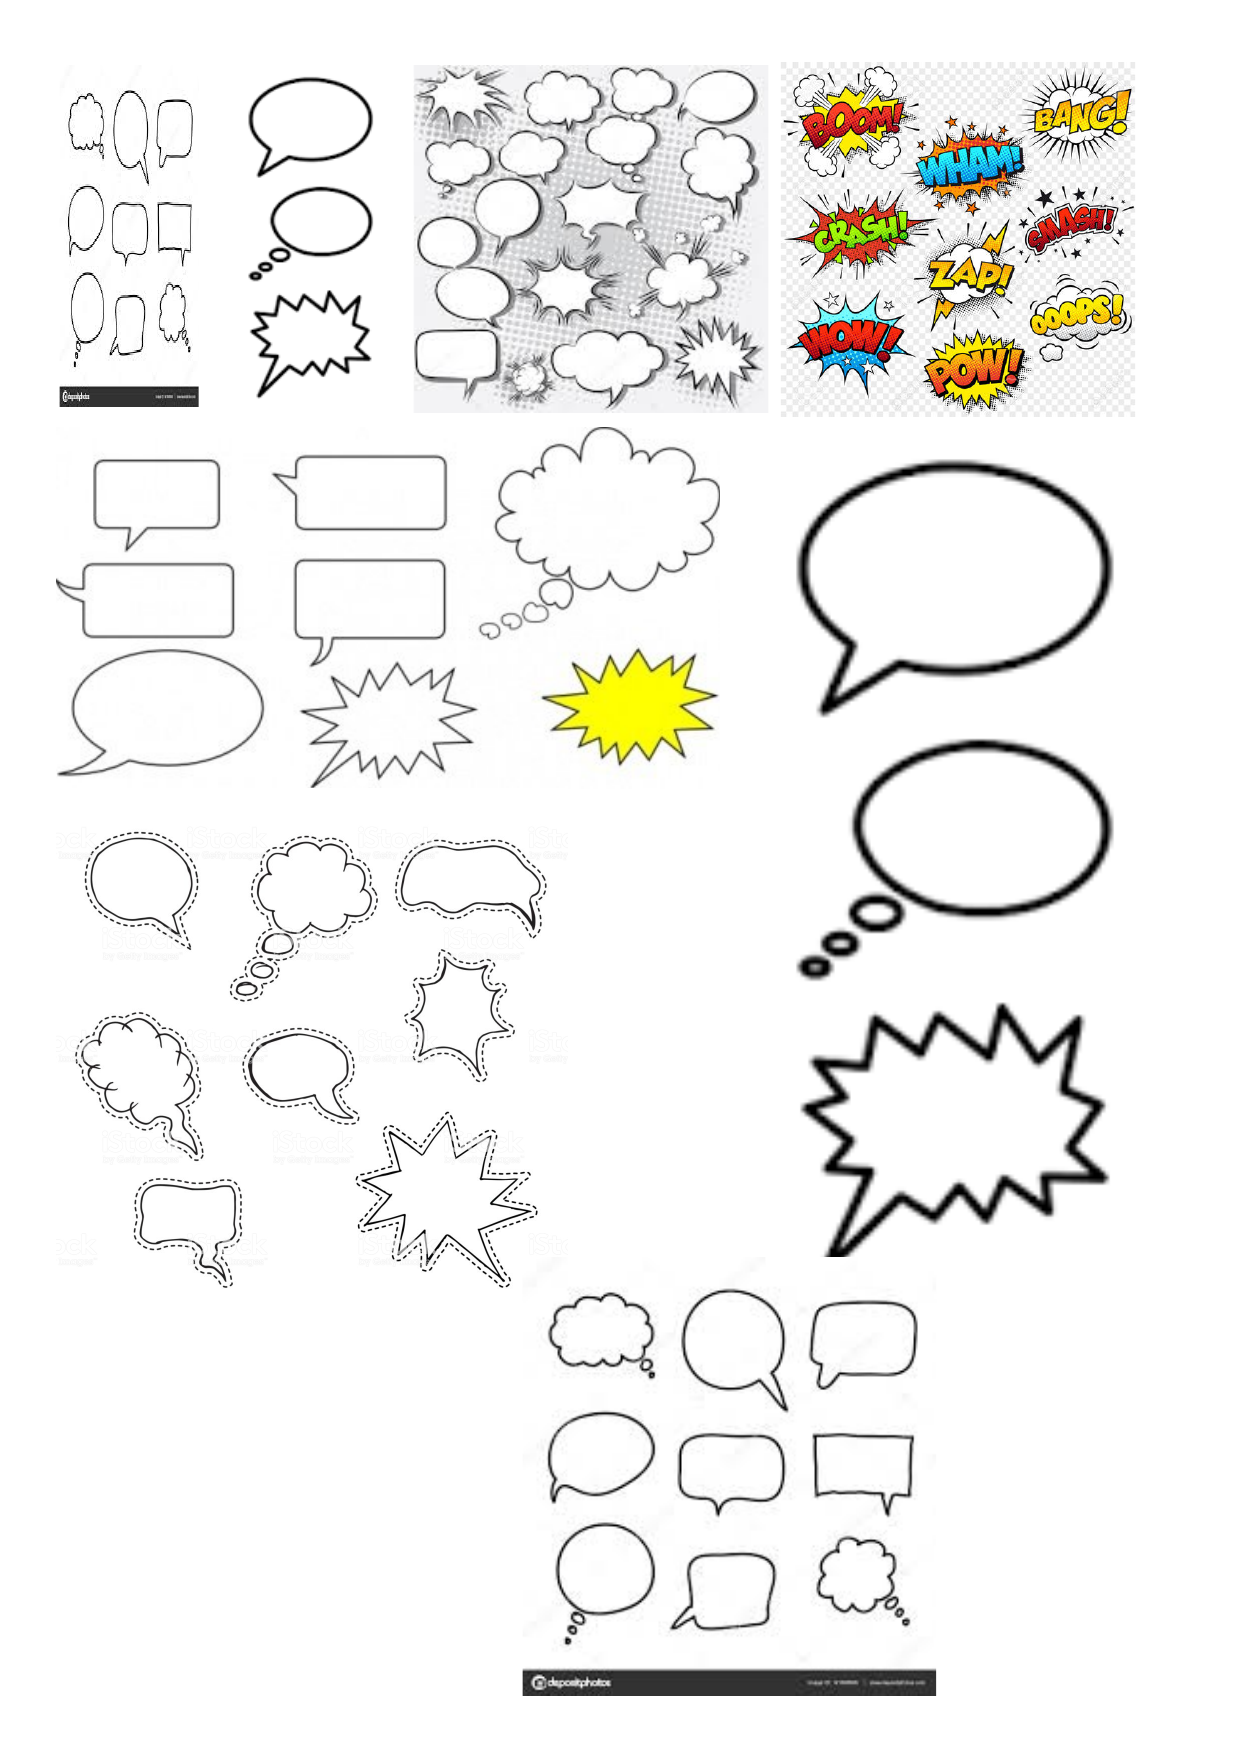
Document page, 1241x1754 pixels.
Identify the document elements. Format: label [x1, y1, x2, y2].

picture [241, 69, 381, 410]
picture [413, 65, 769, 413]
picture [780, 62, 1135, 417]
picture [59, 65, 199, 407]
picture [56, 427, 1134, 1696]
